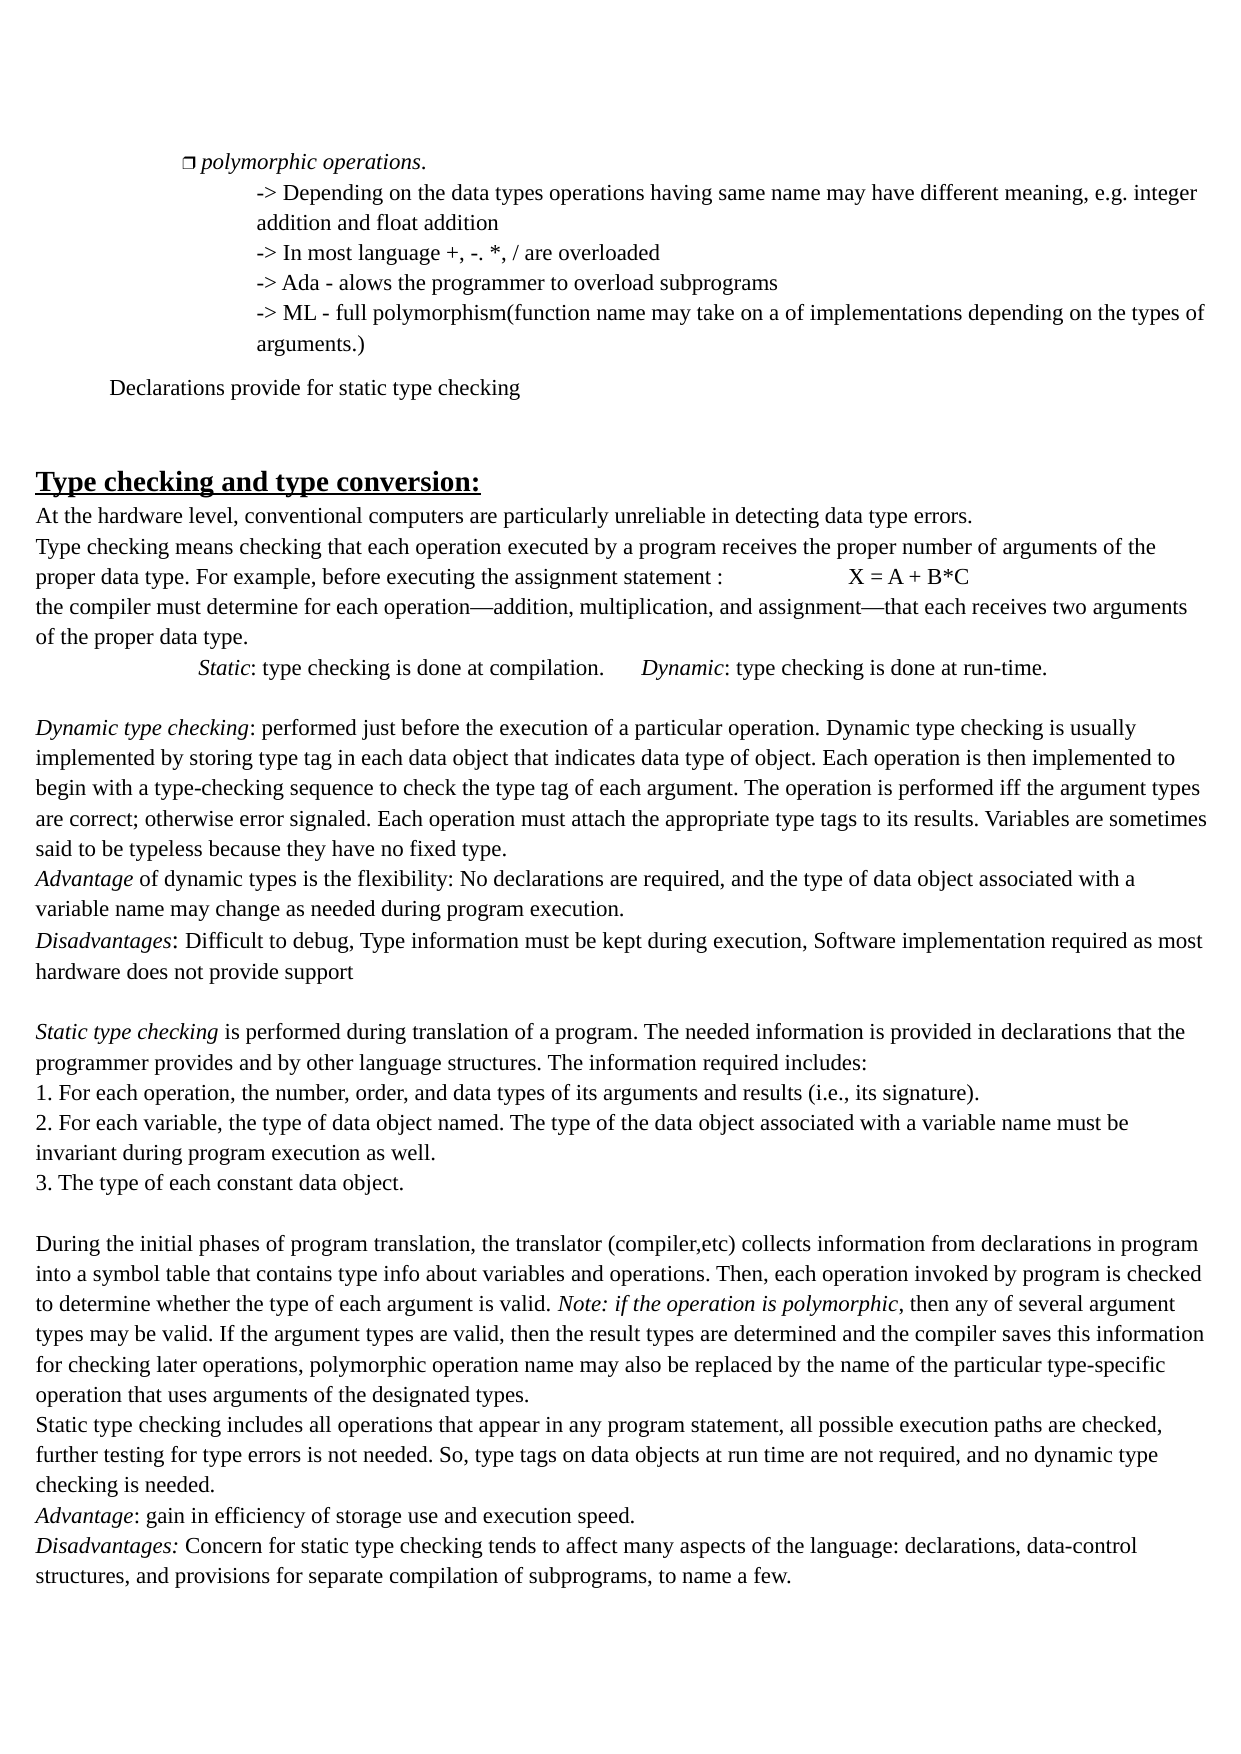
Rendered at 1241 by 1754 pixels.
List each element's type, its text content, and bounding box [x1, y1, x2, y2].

text 1. For each operation, the number, order, and data types of its arguments and results (i.e., its signature). [35, 1079, 1210, 1105]
text 2. For each variable, the type of data object named. The type of the data object associated with a variable name must be invariant during program execution as well. [35, 1109, 1210, 1166]
text Dynamic type checking: performed just before the execution of a particular operation. Dynamic type checking is usually implemented by storing type tag in each data object that indicates data type of object. Each operation is then implemented to begin with a type-checking sequence to check the type tag of each argument. The operation is performed iff the argument types are correct; otherwise error signaled. Each operation must attach the appropriate type tags to its results. Variables are sometimes said to be typeless because they have no fixed type. [35, 714, 1210, 861]
list -> Depending on the data types operations having same name may have different meaning, e.g. integer addition and float addition [35, 178, 1210, 235]
list polymorphic operations. [35, 148, 1210, 175]
text the compiler must determine for each operation—addition, multiplication, and assignment—that each receives two arguments of the proper data type. [35, 593, 1210, 650]
text Disadvantages: Concern for static type checking tends to affect many aspects of the language: declarations, data-control structures, and provisions for separate compilation of subprograms, to name a few. [35, 1532, 1210, 1588]
text Type checking and type conversion: [35, 464, 1210, 497]
text During the initial phases of program translation, the translator (compiler,etc) collects information from declarations in program into a symbol table that contains type info about variables and operations. Then, each operation invoked by program is checked to determine whether the type of each argument is valid. Note: if the operation is polymorphic, then any of several argument types may be valid. If the argument types are valid, then the result types are determined and the compiler saves this information for checking later operations, polymorphic operation name may also be replaced by the name of the particular type-specific operation that uses arguments of the designated types. [35, 1230, 1210, 1407]
text Static type checking is performed during translation of a program. The needed information is provided in declarations that the programmer provides and by other language structures. The information required includes: [35, 1018, 1210, 1075]
text Static: type checking is done at compilation. Dynamic: type checking is done at run-time. [35, 653, 1210, 680]
text At the hardware level, conventional computers are particularly unreliable in detecting data type errors. [35, 502, 1210, 529]
text Type checking means checking that each operation executed by a program receives the proper number of arguments of the proper data type. For example, before executing the assignment statement : X = A + B*C [35, 533, 1210, 589]
text Advantage: gain in efficiency of storage use and execution speed. [35, 1502, 1210, 1528]
text Advantage of dynamic types is the flexibility: No declarations are required, and the type of data object associated with a variable name may change as needed during program execution. [35, 865, 1210, 922]
text Static type checking includes all operations that appear in any program statement, all possible execution paths are checked, further testing for type errors is not needed. So, type tags on data objects at run time are not required, and no dynamic type checking is needed. [35, 1411, 1210, 1498]
text 3. The type of each constant data object. [35, 1169, 1210, 1196]
list Declarations provide for static type checking [35, 374, 1210, 401]
list -> In most language +, -. *, / are overloaded -> Ada - alows the programmer to overload subprograms -> ML - full polymorphism(function name may take on a of implementations depending on the types of arguments.) [35, 239, 1210, 356]
text Disadvantages: Difficult to debug, Type information must be kept during execution, Software implementation required as most hardware does not provide support [35, 925, 1210, 984]
